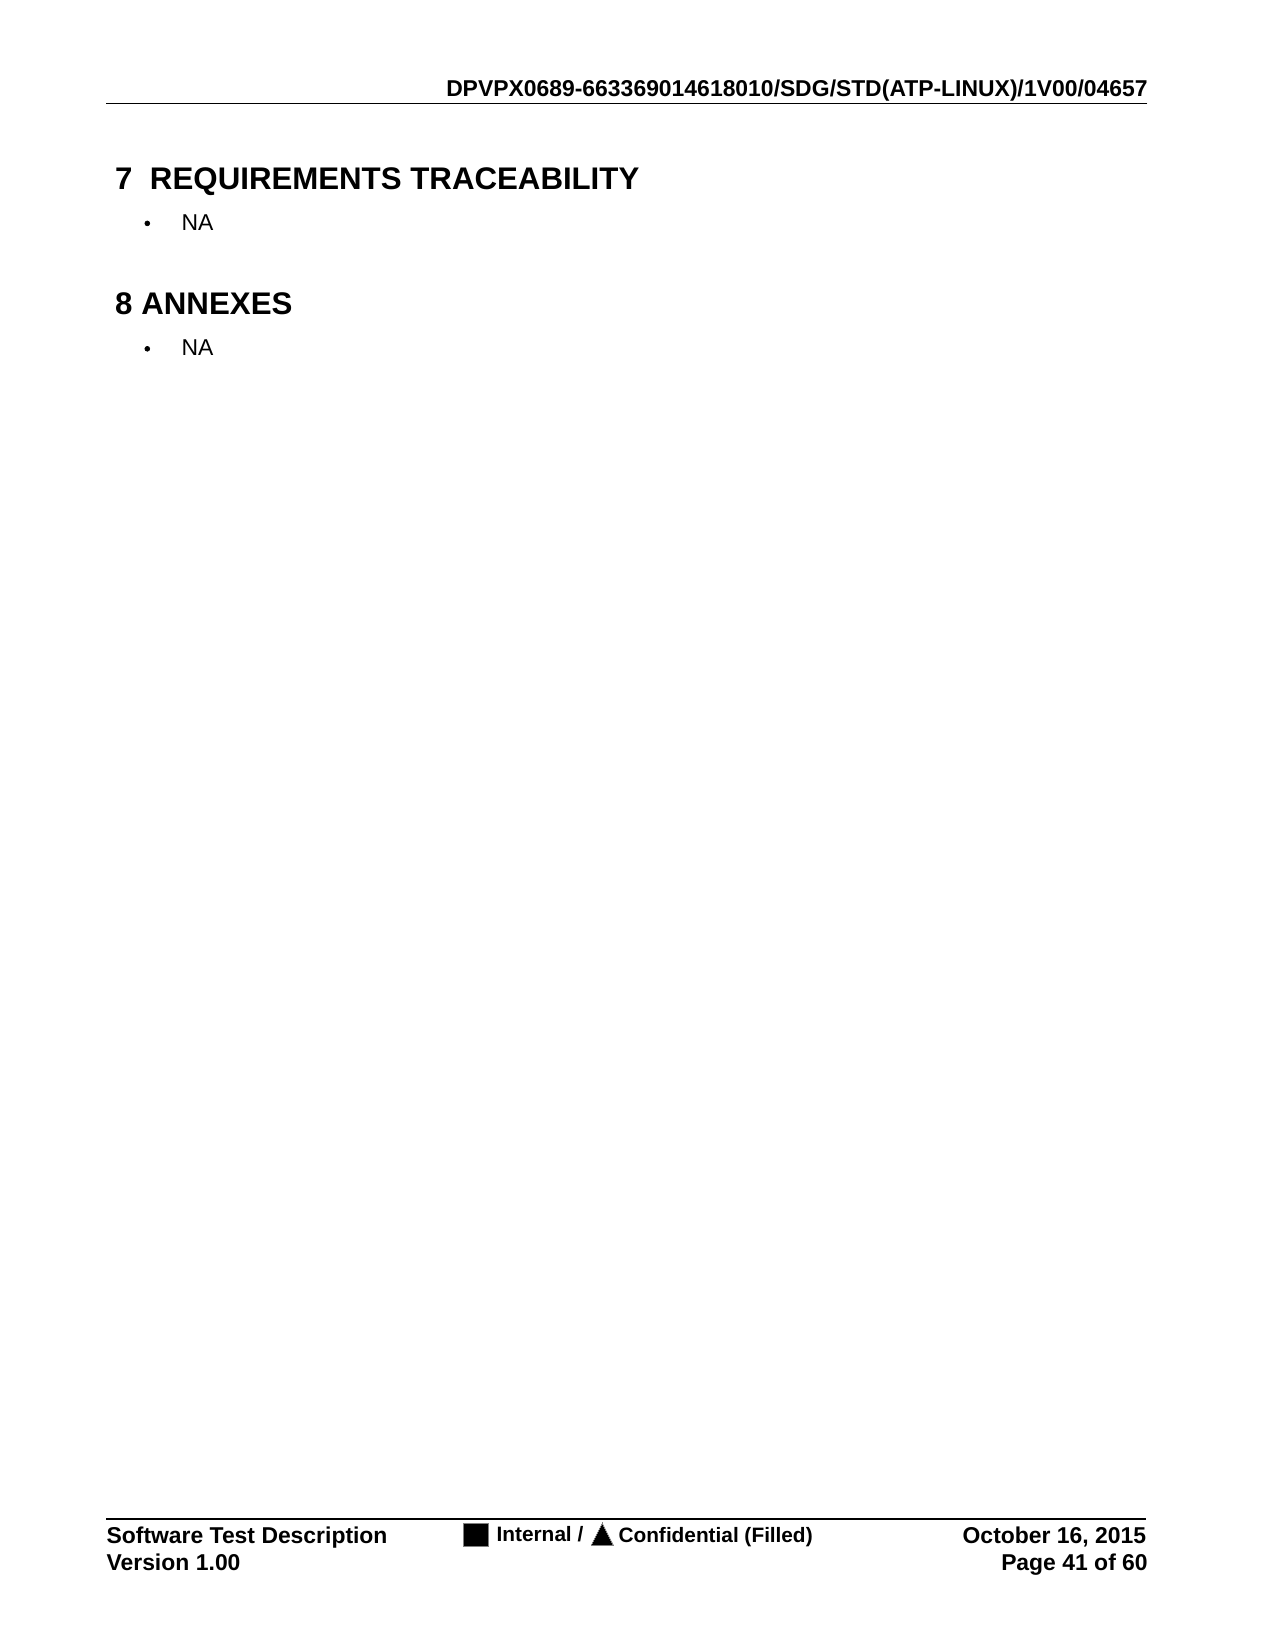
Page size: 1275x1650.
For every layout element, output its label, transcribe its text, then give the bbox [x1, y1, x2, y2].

list NA [144, 208, 1147, 235]
list NA [144, 334, 1147, 360]
subtitle REQUIREMENTS TRACEABILITY [106, 160, 1147, 196]
subtitle ANNEXES [106, 285, 1147, 321]
